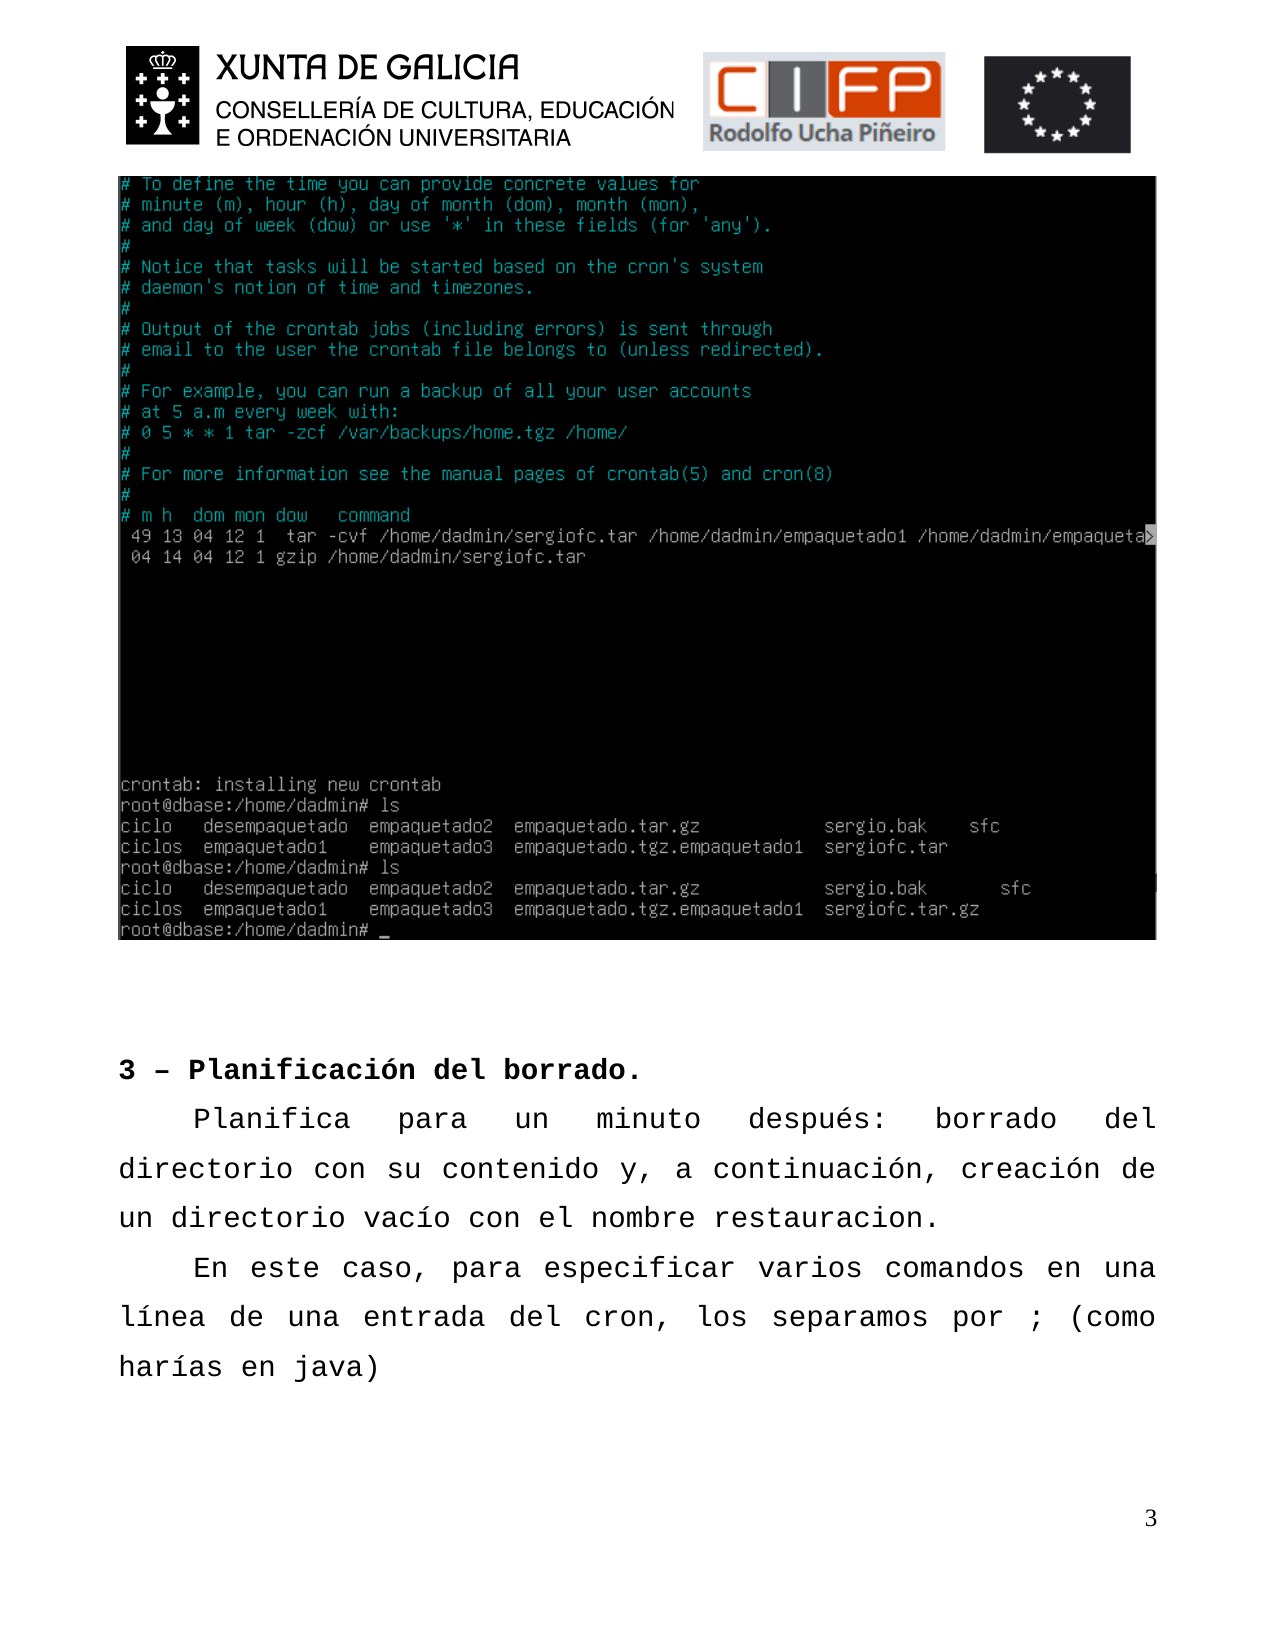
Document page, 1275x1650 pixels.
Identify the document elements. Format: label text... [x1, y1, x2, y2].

text 3 – Planificación del borrado. [118, 1055, 1157, 1088]
picture [126, 46, 674, 146]
picture [703, 52, 946, 151]
text Planifica para un minuto después: borrado del directorio con su contenido y, a continuación, creación de un directorio vacío con el nombre restauracion. [118, 1104, 1157, 1236]
picture [983, 55, 1134, 155]
picture [118, 176, 1157, 940]
text En este caso, para especificar varios comandos en una línea de una entrada del cron, los separamos por ; (como harías en java) [118, 1253, 1157, 1385]
